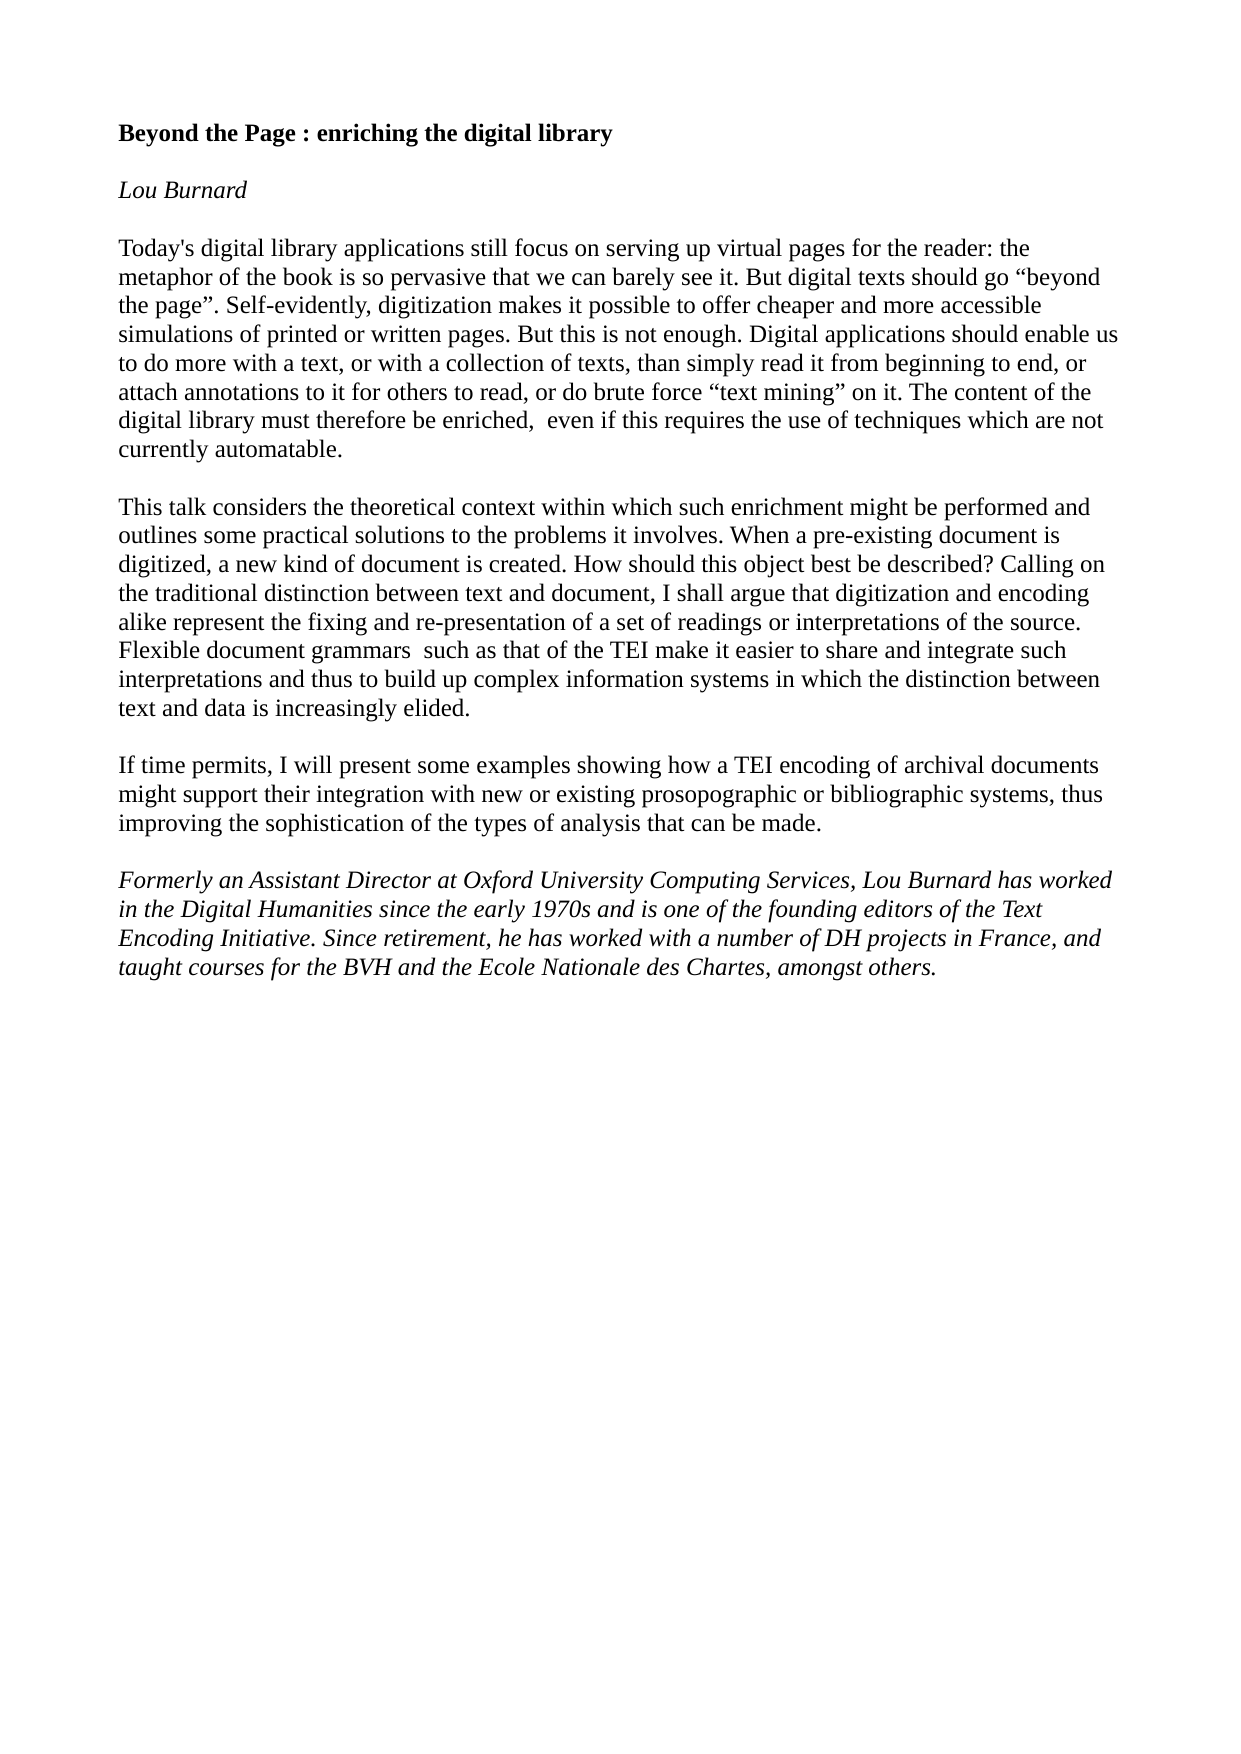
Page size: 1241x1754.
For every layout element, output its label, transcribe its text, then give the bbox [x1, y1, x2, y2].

text Today's digital library applications still focus on serving up virtual pages for the reader: the metaphor of the book is so pervasive that we can barely see it. But digital texts should go “beyond the page”. Self-evidently, digitization makes it possible to offer cheaper and more accessible simulations of printed or written pages. But this is not enough. Digital applications should enable us to do more with a text, or with a collection of texts, than simply read it from beginning to end, or [118, 233, 1122, 377]
text Beyond the Page : enriching the digital library [118, 118, 1122, 147]
text Lou Burnard [118, 176, 1122, 204]
text attach annotations to it for others to read, or do brute force “text mining” on it. The content of the digital library must therefore be enriched, even if this requires the use of techniques which are not currently automatable. [118, 377, 1122, 463]
text If time permits, I will present some examples showing how a TEI encoding of archival documents might support their integration with new or existing prosopographic or bibliographic systems, thus improving the sophistication of the types of analysis that can be made. [118, 751, 1122, 837]
text Formerly an Assistant Director at Oxford University Computing Services, Lou Burnard has worked in the Digital Humanities since the early 1970s and is one of the founding editors of the Text Encoding Initiative. Since retirement, he has worked with a number of DH projects in France, and taught courses for the BVH and the Ecole Nationale des Chartes, amongst others. [118, 866, 1122, 981]
text This talk considers the theoretical context within which such enrichment might be performed and outlines some practical solutions to the problems it involves. When a pre-existing document is digitized, a new kind of document is created. How should this object best be described? Calling on the traditional distinction between text and document, I shall argue that digitization and encoding alike represent the fixing and re-presentation of a set of readings or interpretations of the source. Flexible document grammars such as that of the TEI make it easier to share and integrate such interpretations and thus to build up complex information systems in which the distinction between text and data is increasingly elided. [118, 492, 1122, 722]
